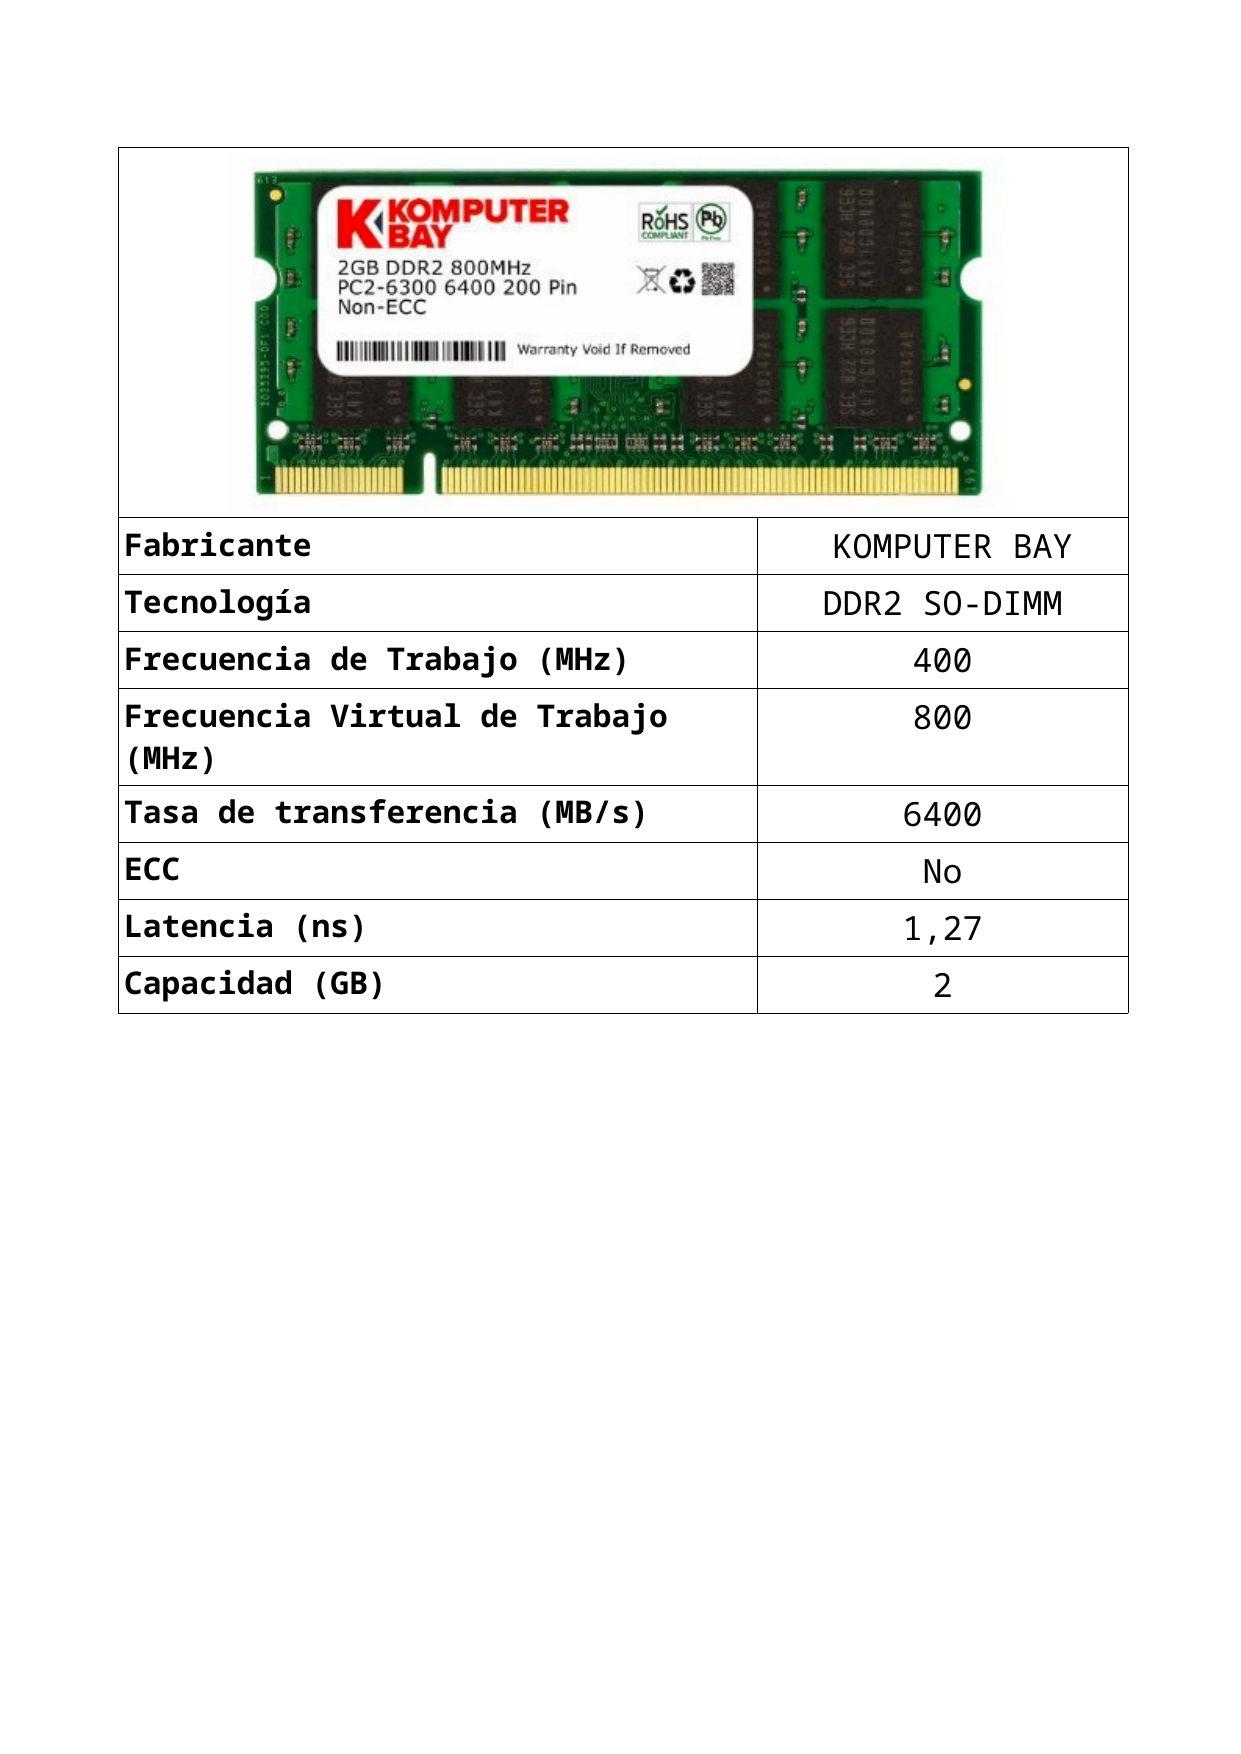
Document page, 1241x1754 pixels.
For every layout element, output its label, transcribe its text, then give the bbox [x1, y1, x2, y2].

table_cell Capacidad (GB) [119, 957, 757, 1012]
table_cell Latencia (ns) [119, 900, 757, 956]
table_cell 6400 [758, 786, 1128, 842]
table_cell No [758, 843, 1128, 898]
table_cell ECC [119, 843, 757, 898]
table_cell Frecuencia de Trabajo (MHz) [119, 632, 757, 688]
table_cell Frecuencia Virtual de Trabajo (MHz) [119, 689, 757, 784]
table_header [119, 148, 1128, 517]
table_cell KOMPUTER BAY [758, 518, 1128, 574]
table_cell 400 [758, 632, 1128, 688]
table_cell Tecnología [119, 575, 757, 631]
table_cell 2 [758, 957, 1128, 1012]
table_cell Tasa de transferencia (MB/s) [119, 786, 757, 842]
table_cell DDR2 SO-DIMM [758, 575, 1128, 631]
table_cell 1,27 [758, 900, 1128, 956]
table_cell 800 [758, 689, 1128, 784]
table_cell Fabricante [119, 518, 757, 574]
